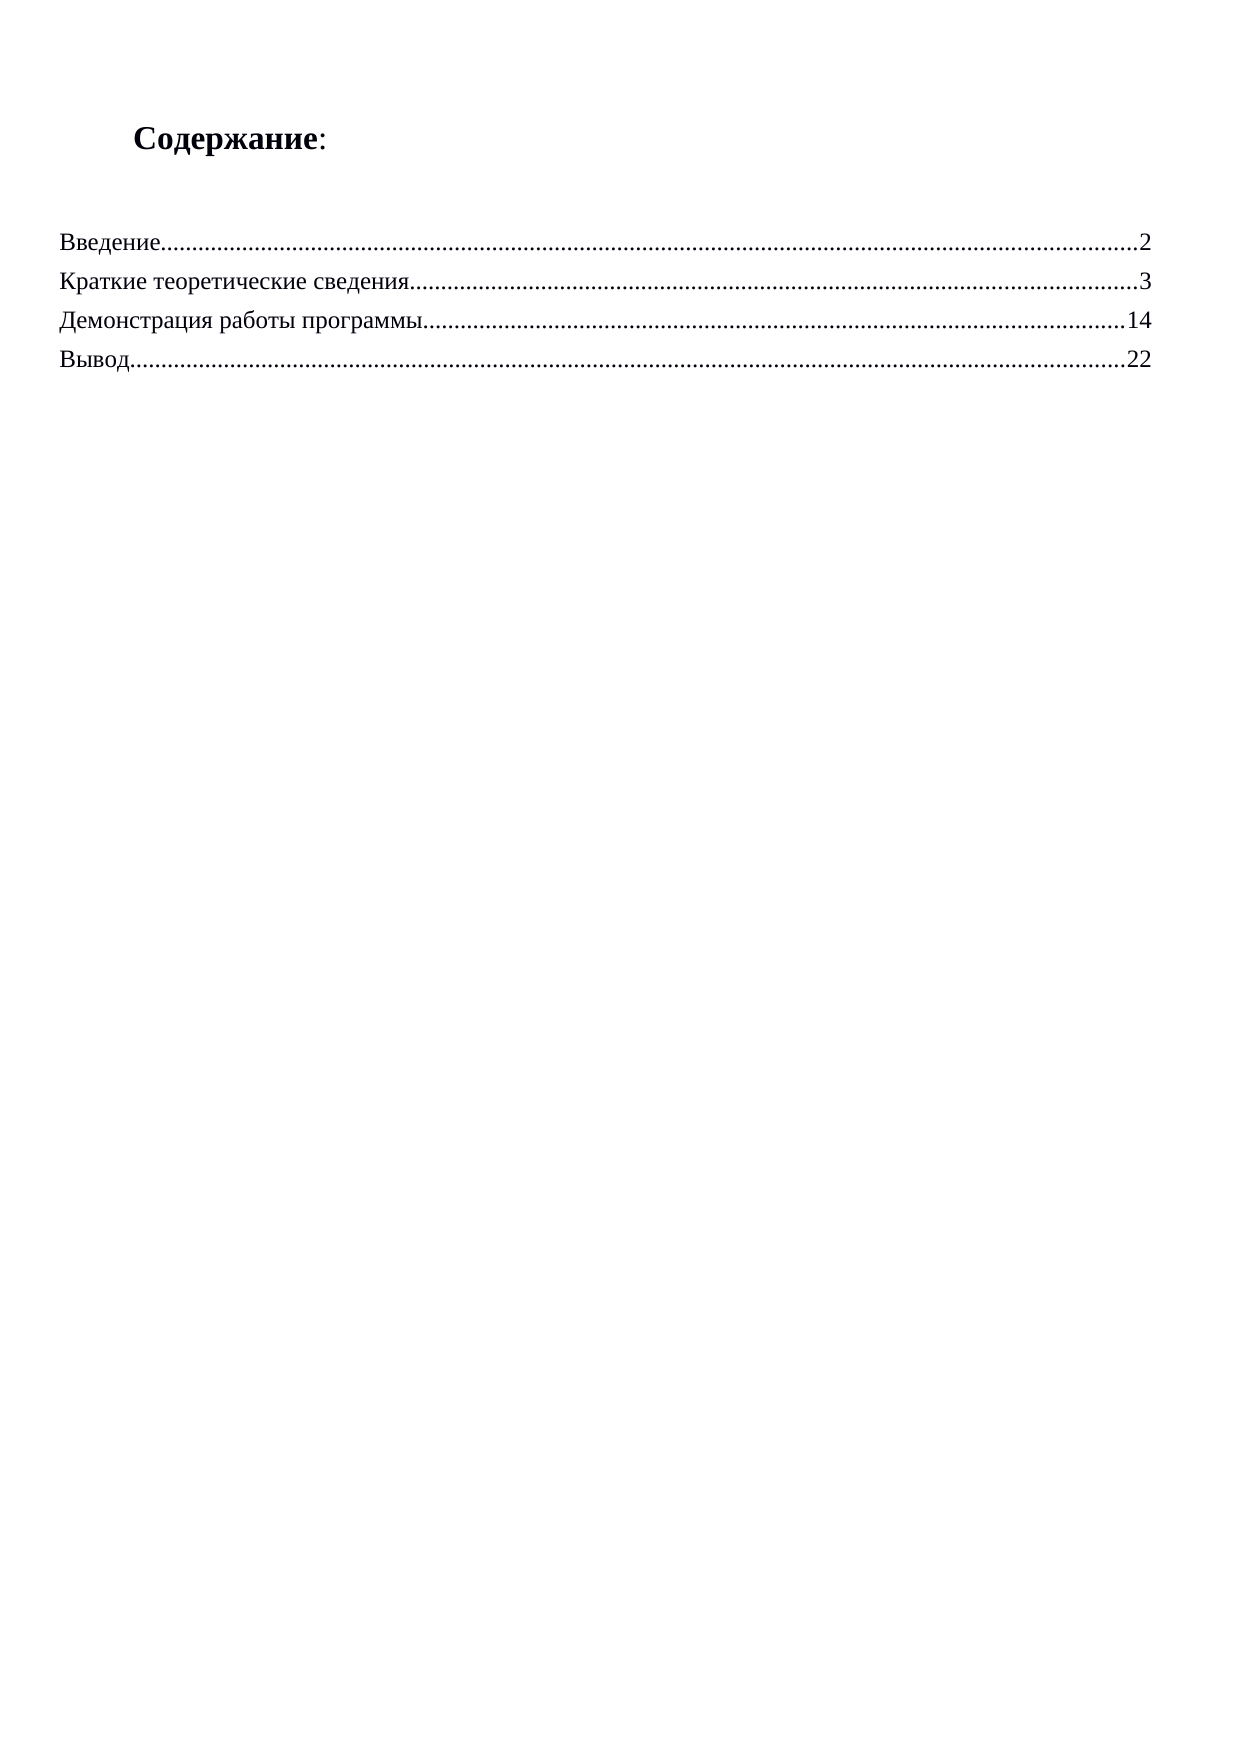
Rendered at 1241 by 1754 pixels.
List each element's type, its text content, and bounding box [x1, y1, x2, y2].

text Демонстрация работы программы 14 [59, 305, 1152, 334]
text Введение 2 [59, 227, 1152, 256]
text Краткие теоретические сведения 3 [59, 266, 1152, 295]
text Вывод 22 [59, 344, 1152, 373]
text Содержание: [59, 118, 1152, 156]
